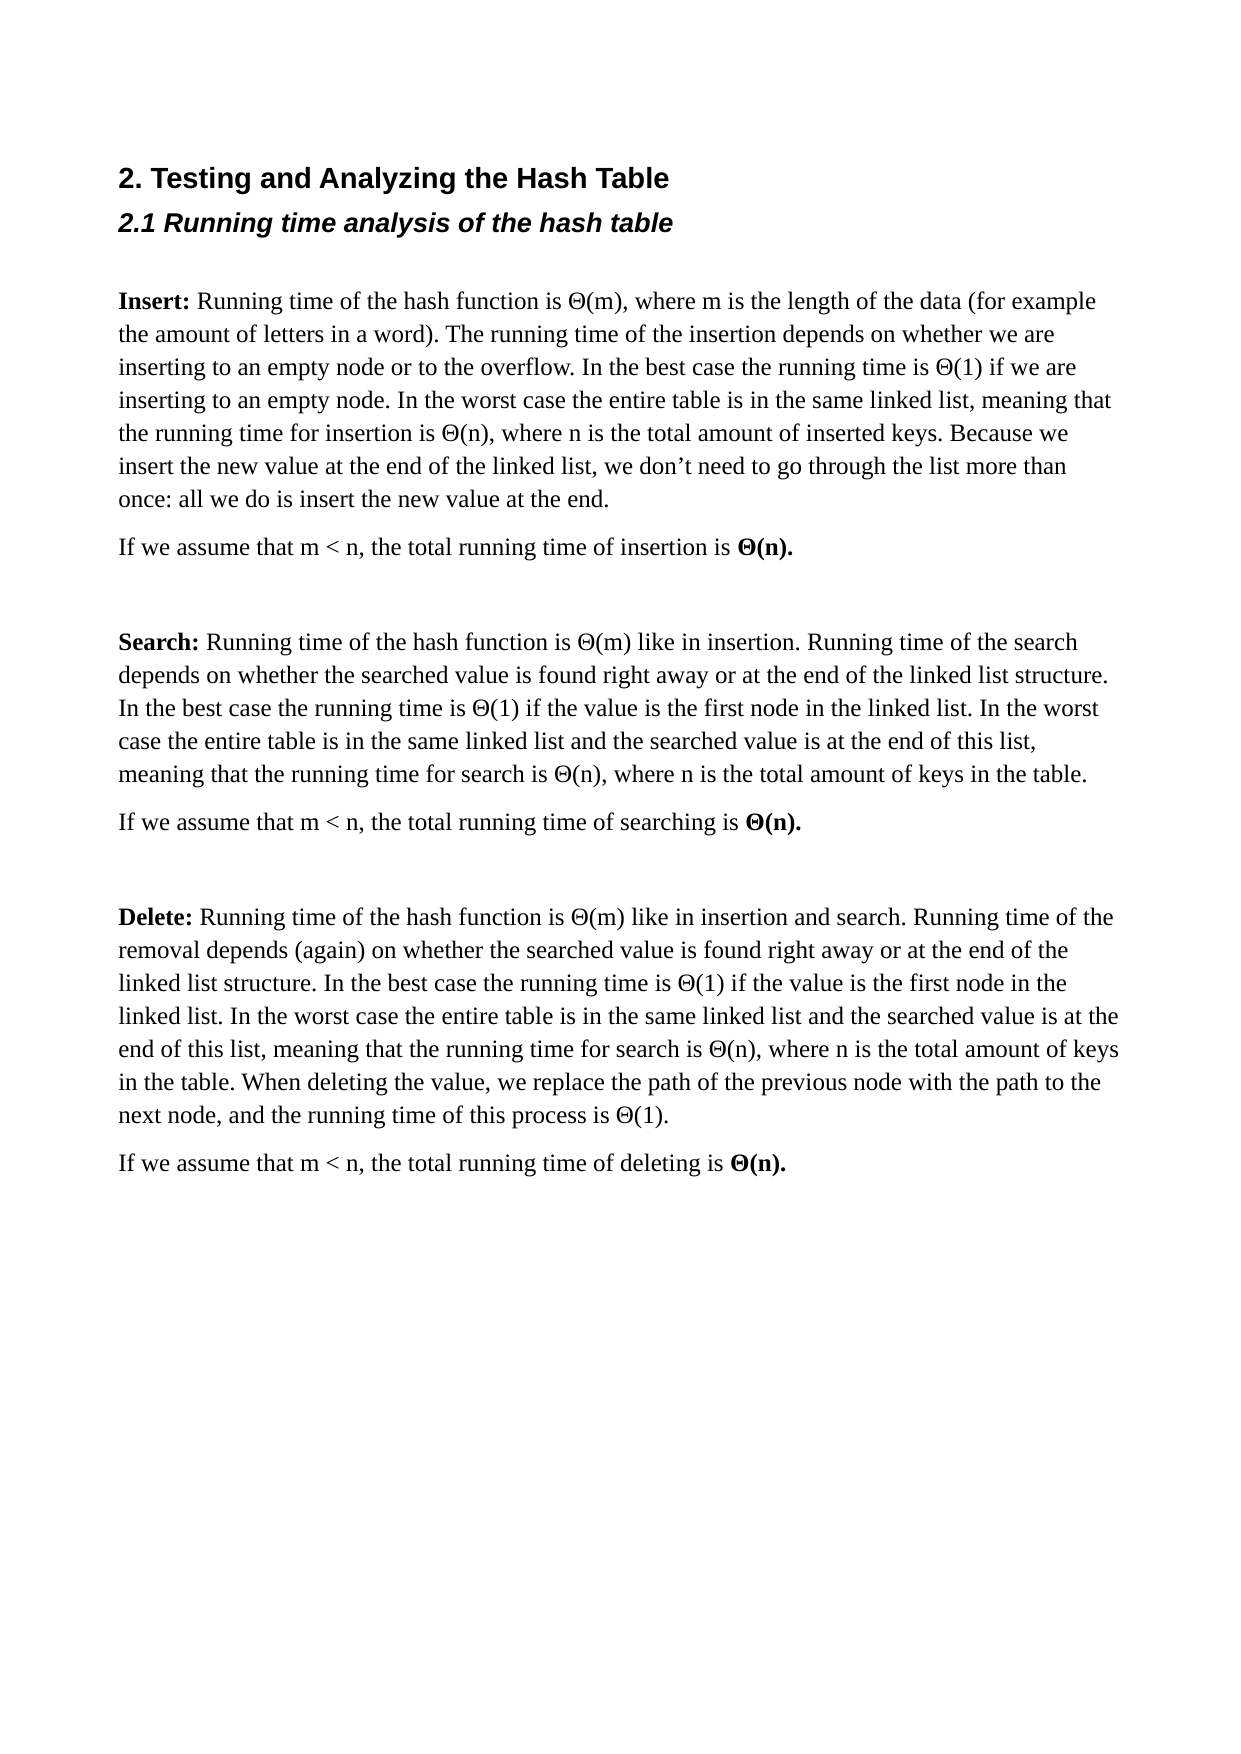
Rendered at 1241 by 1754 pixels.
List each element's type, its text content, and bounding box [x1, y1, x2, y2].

text If we assume that m < n, the total running time of searching is Θ(n). [118, 807, 1122, 836]
text If we assume that m < n, the total running time of deleting is Θ(n). [118, 1148, 1122, 1177]
text Delete: Running time of the hash function is Θ(m) like in insertion and search. Running time of the removal depends (again) on whether the searched value is found right away or at the end of the linked list structure. In the best case the running time is Θ(1) if the value is the first node in the linked list. In the worst case the entire table is in the same linked list and the searched value is at the end of this list, meaning that the running time for search is Θ(n), where n is the total amount of keys in the table. When deleting the value, we replace the path of the previous node with the path to the next node, and the running time of this process is Θ(1). [118, 902, 1122, 1129]
text Insert: Running time of the hash function is Θ(m), where m is the length of the data (for example the amount of letters in a word). The running time of the insertion depends on whether we are inserting to an empty node or to the overflow. In the best case the running time is Θ(1) if we are inserting to an empty node. In the worst case the entire table is in the same linked list, meaning that the running time for insertion is Θ(n), where n is the total amount of inserted keys. Because we insert the new value at the end of the linked list, we don’t need to go through the list more than once: all we do is insert the new value at the end. [118, 286, 1122, 513]
text Search: Running time of the hash function is Θ(m) like in insertion. Running time of the search depends on whether the searched value is found right away or at the end of the linked list structure. In the best case the running time is Θ(1) if the value is the first node in the linked list. In the worst case the entire table is in the same linked list and the searched value is at the end of this list, meaning that the running time for search is Θ(n), where n is the total amount of keys in the table. [118, 627, 1122, 788]
text If we assume that m < n, the total running time of insertion is Θ(n). [118, 532, 1122, 561]
subtitle 2.1 Running time analysis of the hash table [118, 207, 1122, 239]
subtitle 2. Testing and Analyzing the Hash Table [118, 161, 1122, 195]
